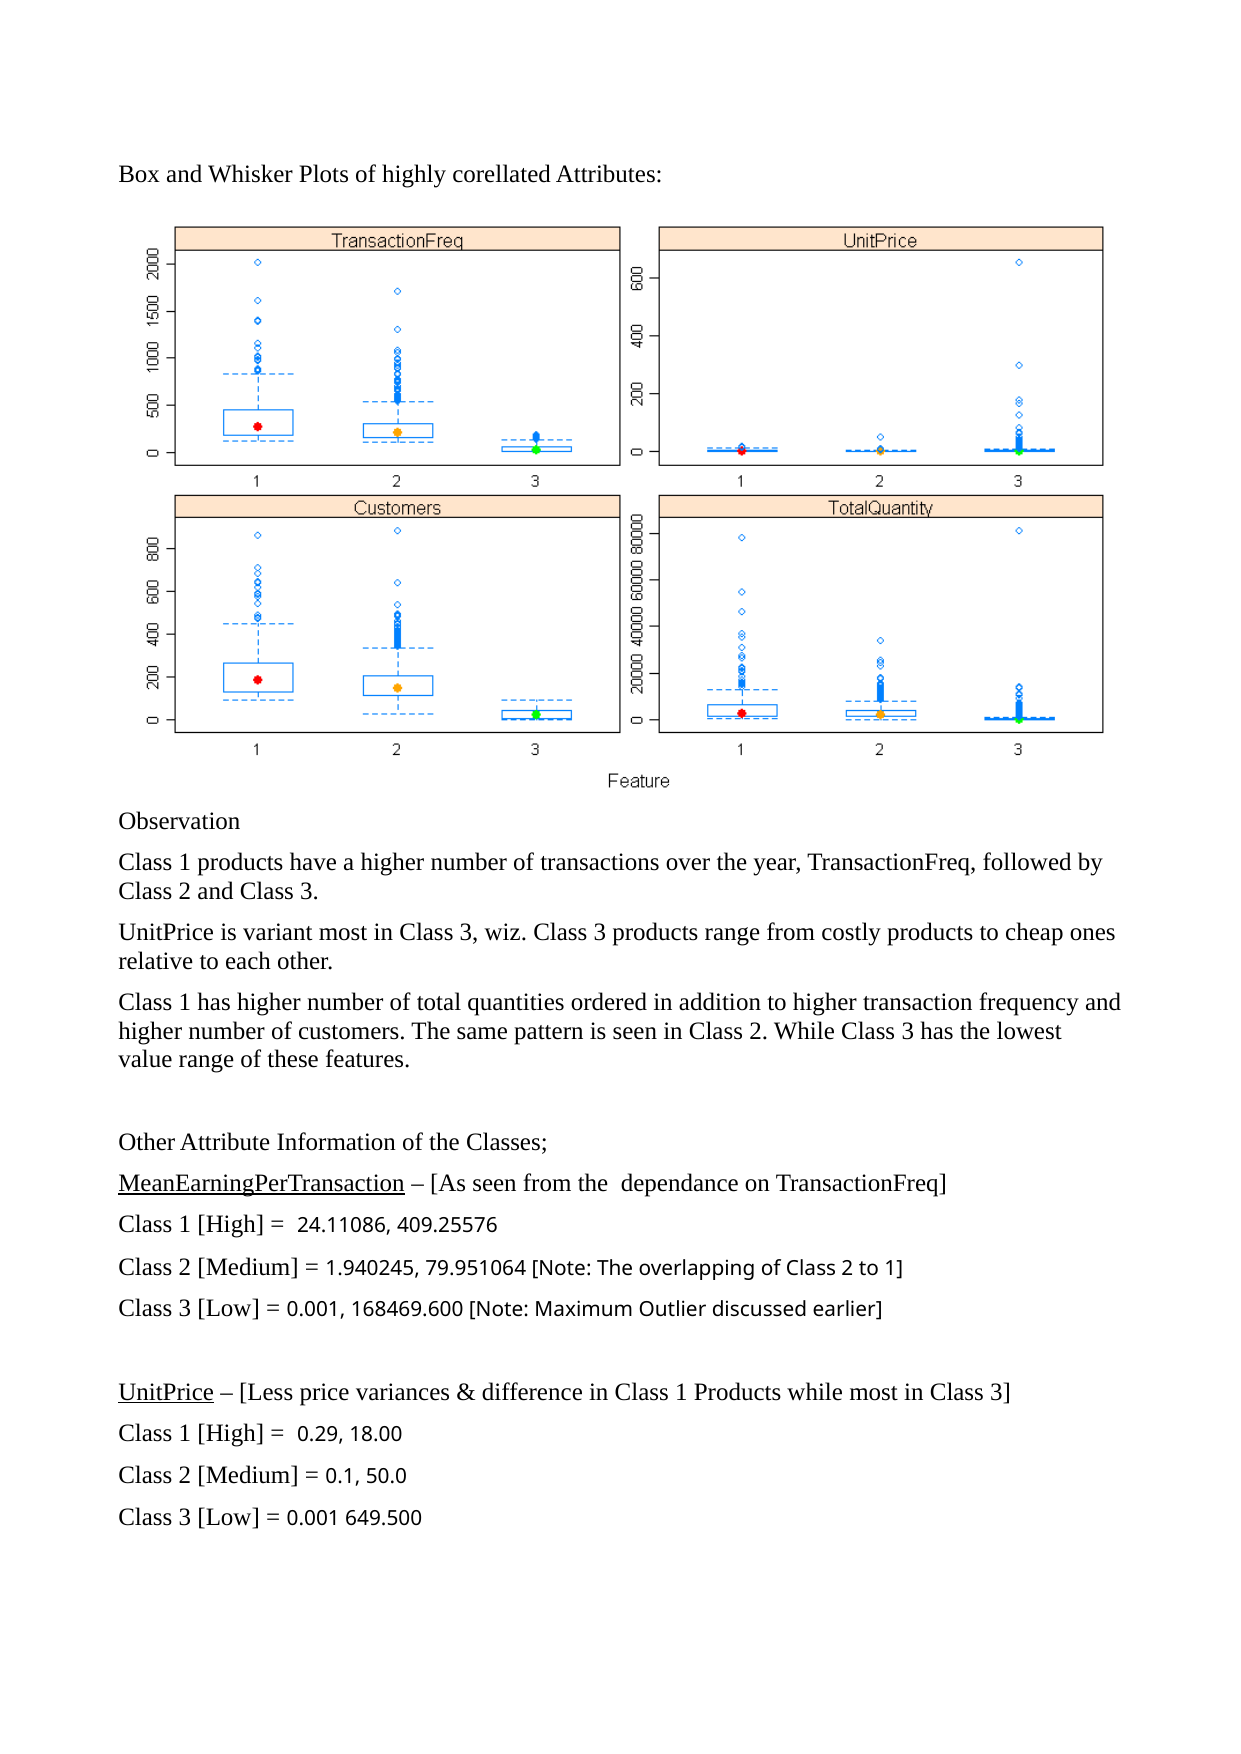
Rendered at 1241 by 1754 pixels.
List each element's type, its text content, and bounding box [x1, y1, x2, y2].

text Other Attribute Information of the Classes; [118, 1127, 1122, 1156]
text Class 1 has higher number of total quantities ordered in addition to higher transaction frequency and higher number of customers. The same pattern is seen in Class 2. While Class 3 has the lowest value range of these features. [118, 987, 1122, 1073]
text Class 2 [Medium] = 1.940245, 79.951064 [Note: The overlapping of Class 2 to 1] [118, 1252, 1122, 1281]
text Class 1 [High] = 0.29, 18.00 [118, 1418, 1122, 1447]
text Class 3 [Low] = 0.001, 168469.600 [Note: Maximum Outlier discussed earlier] [118, 1293, 1122, 1323]
picture [118, 200, 1122, 806]
text MeanEarningPerTransaction – [As seen from the dependance on TransactionFreq] [118, 1168, 1122, 1197]
text UnitPrice – [Less price variances & difference in Class 1 Products while most in Class 3] [118, 1377, 1122, 1406]
text Class 2 [Medium] = 0.1, 50.0 [118, 1460, 1122, 1489]
text Class 1 [High] = 24.11086, 409.25576 [118, 1209, 1122, 1239]
text Class 1 products have a higher number of transactions over the year, TransactionFreq, followed by Class 2 and Class 3. [118, 847, 1122, 904]
text Observation [118, 806, 1122, 834]
text UnitPrice is variant most in Class 3, wiz. Class 3 products range from costly products to cheap ones relative to each other. [118, 917, 1122, 974]
text Class 3 [Low] = 0.001 649.500 [118, 1502, 1122, 1531]
text Box and Whisker Plots of highly corellated Attributes: [118, 159, 1122, 188]
